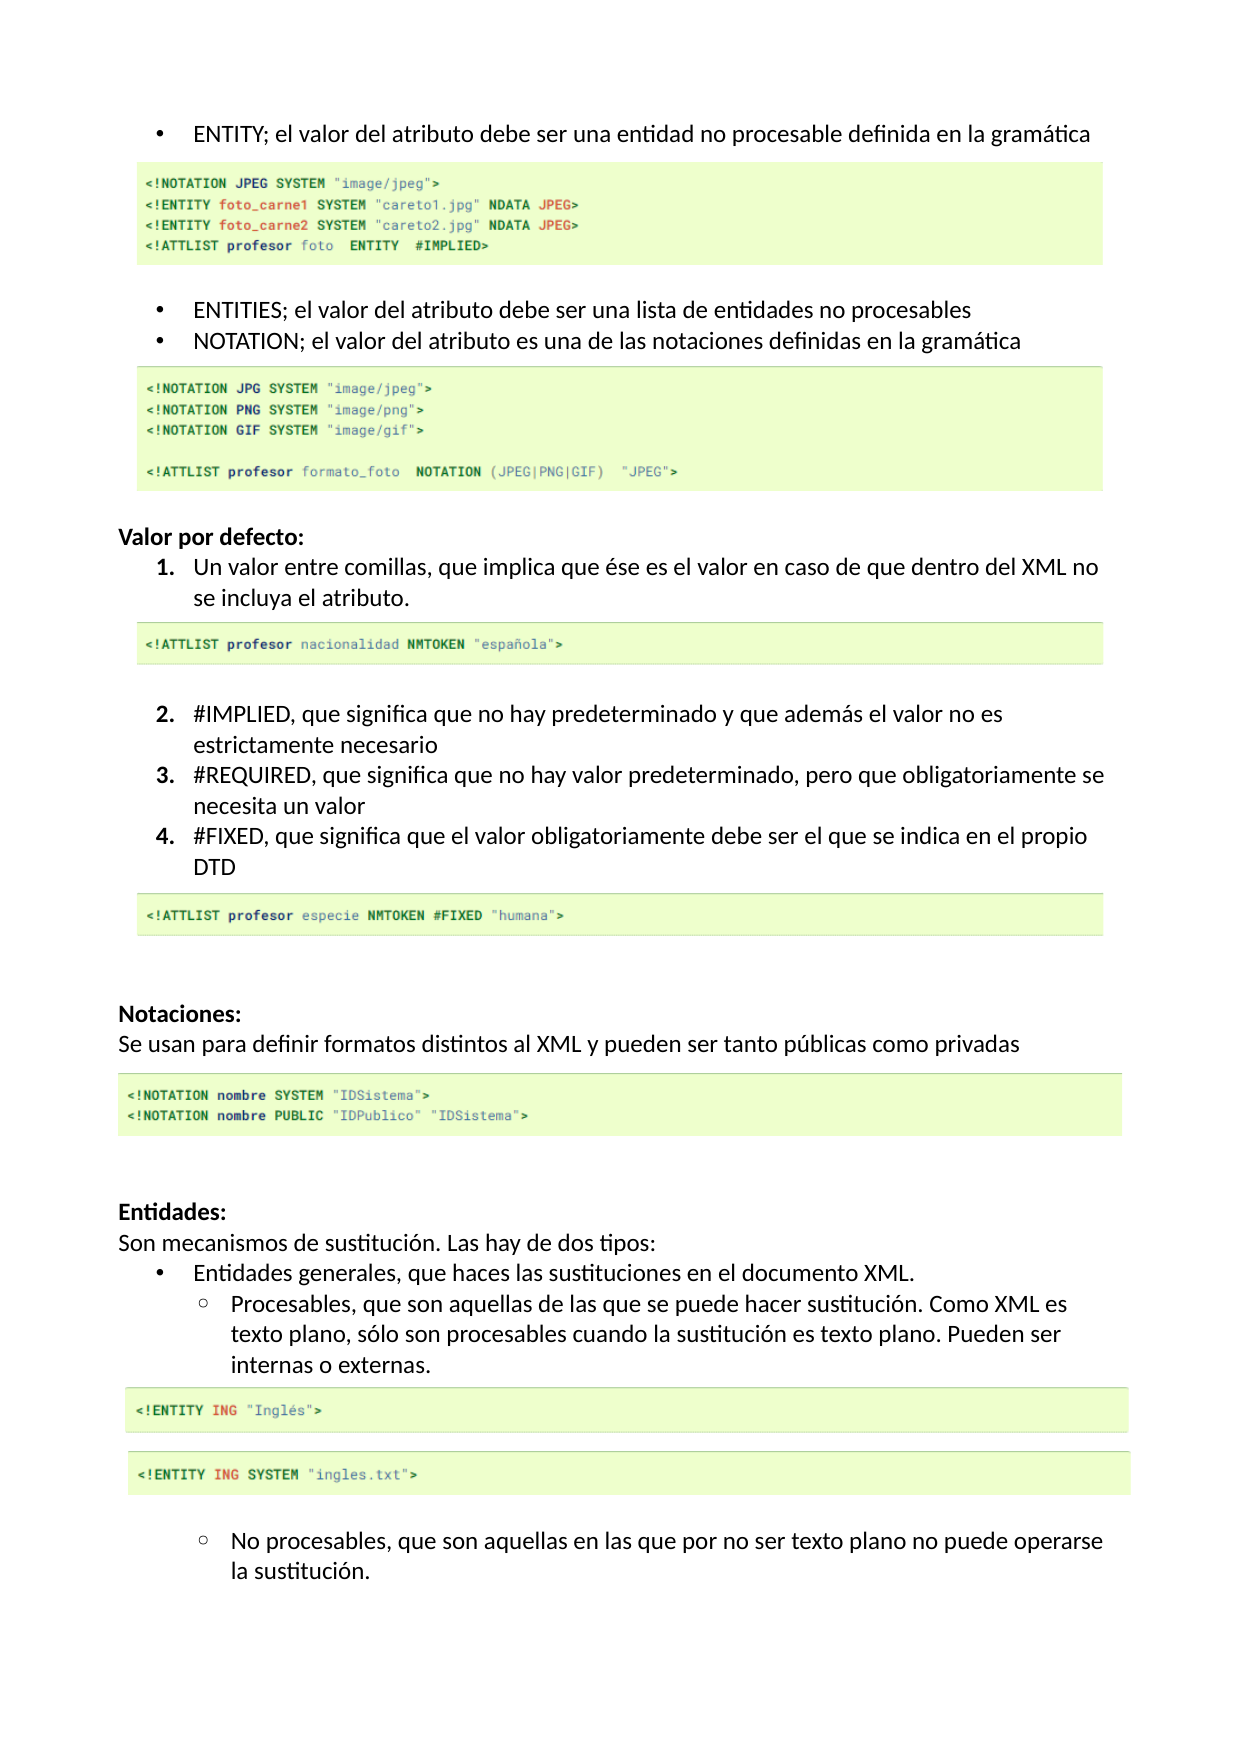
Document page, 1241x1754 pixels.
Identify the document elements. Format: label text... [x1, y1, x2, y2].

picture [125, 1386, 1130, 1434]
list ENTITIES; el valor del atributo debe ser una lista de entidades no procesables [156, 295, 1122, 325]
text Son mecanismos de sustitución. Las hay de dos tipos: [118, 1227, 1122, 1257]
text Notaciones: [118, 998, 1122, 1028]
list #REQUIRED, que significa que no hay valor predeterminado, pero que obligatoriamente se necesita un valor [156, 759, 1122, 820]
text Valor por defecto: [118, 521, 1122, 551]
list #IMPLIED, que significa que no hay predeterminado y que además el valor no es estrictamente necesario [156, 698, 1122, 759]
list #FIXED, que significa que el valor obligatoriamente debe ser el que se indica en el propio DTD [156, 820, 1122, 881]
list Entidades generales, que haces las sustituciones en el documento XML. [156, 1257, 1122, 1288]
picture [136, 892, 1104, 937]
list NOTATION; el valor del atributo es una de las notaciones definidas en la gramática [156, 325, 1122, 356]
list No procesables, que son aquellas en las que por no ser texto plano no puede operarse la sustitución. [193, 1525, 1122, 1586]
picture [136, 162, 1104, 265]
picture [118, 1073, 1123, 1136]
list ENTITY; el valor del atributo debe ser una entidad no procesable definida en la gramática [156, 118, 1122, 149]
text Se usan para definir formatos distintos al XML y pueden ser tanto públicas como privadas [118, 1028, 1122, 1059]
list Procesables, que son aquellas de las que se puede hacer sustitución. Como XML es texto plano, sólo son procesables cuando la sustitución es texto plano. Pueden ser internas o externas. [193, 1288, 1122, 1379]
text Entidades: [118, 1196, 1122, 1227]
list Un valor entre comillas, que implica que ése es el valor en caso de que dentro del XML no se incluya el atributo. [156, 551, 1122, 612]
picture [128, 1451, 1132, 1495]
picture [136, 622, 1104, 668]
picture [136, 365, 1104, 491]
